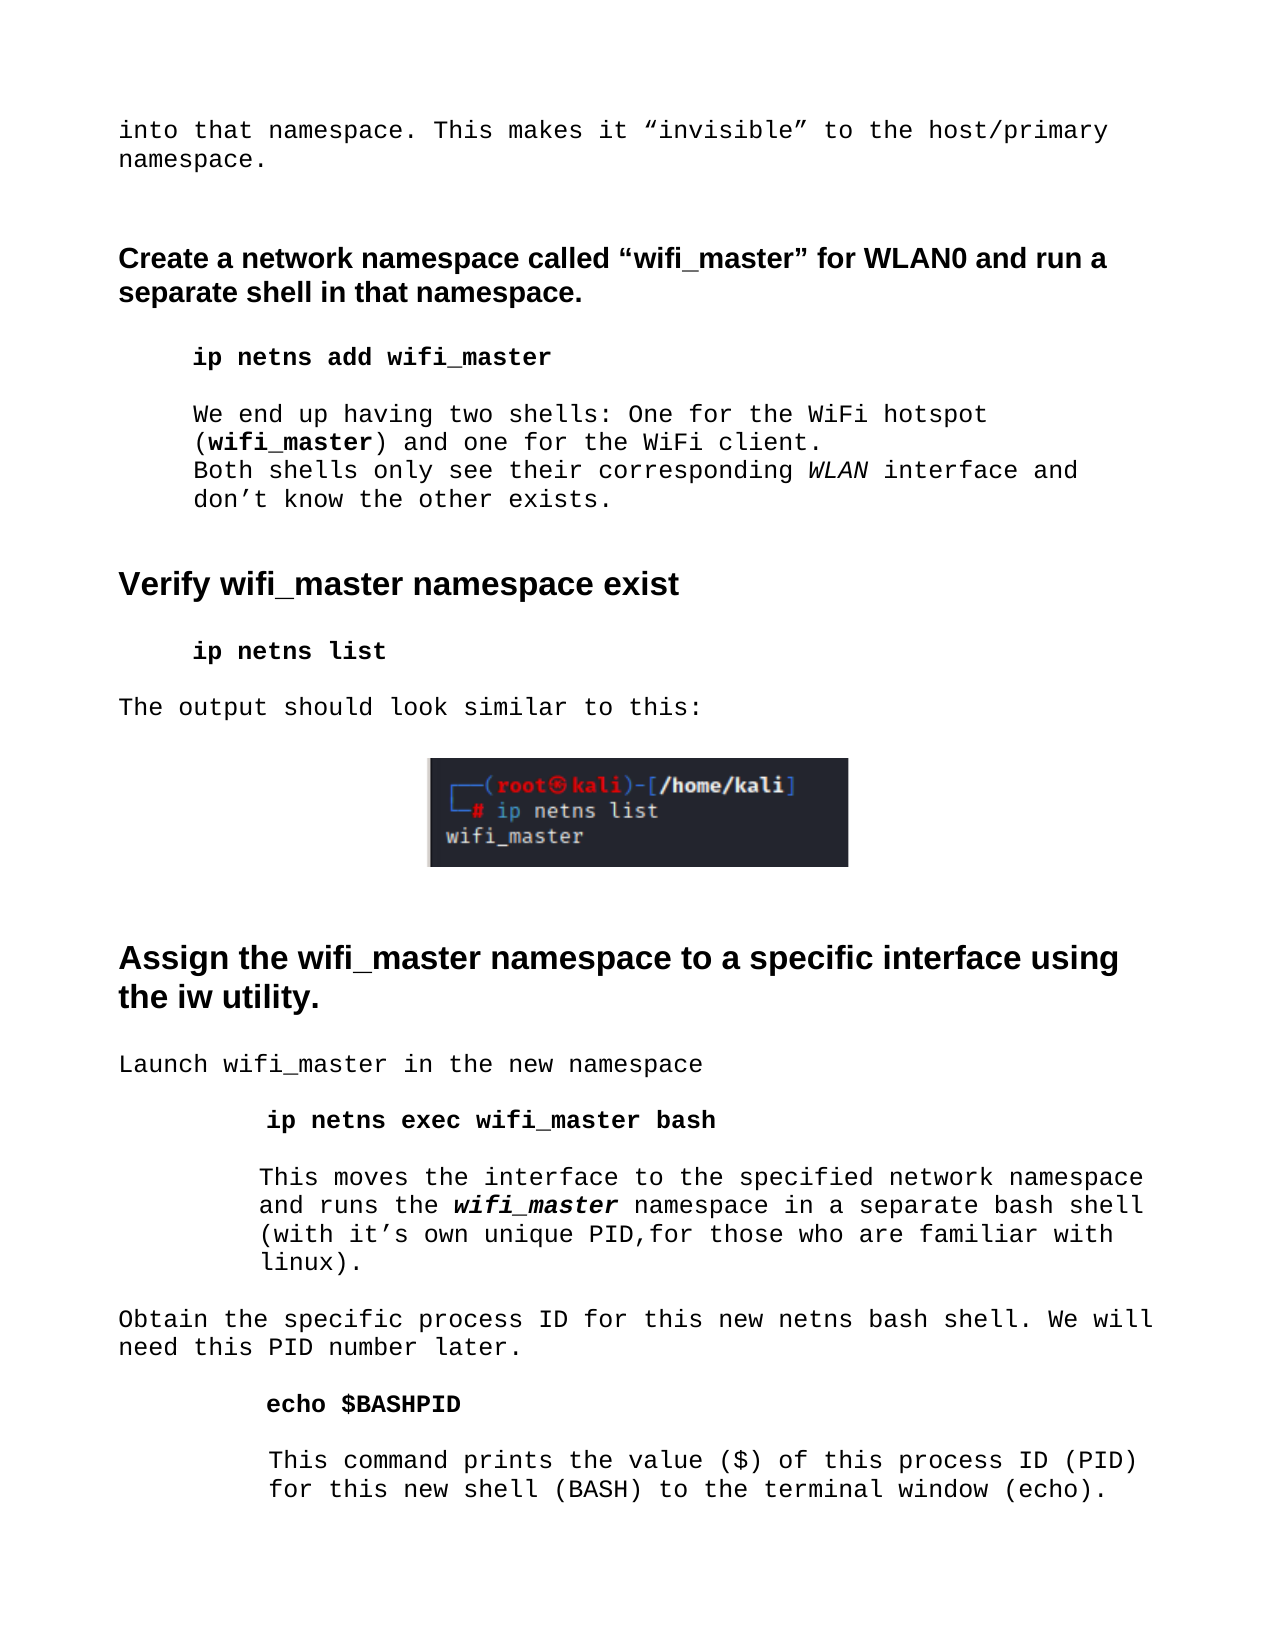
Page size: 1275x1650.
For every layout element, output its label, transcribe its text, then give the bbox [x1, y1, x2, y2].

subtitle Assign the wifi_master namespace to a specific interface using the iw utility. [118, 938, 1157, 1015]
subtitle Verify wifi_master namespace exist [118, 564, 1157, 602]
text This command prints the value ($) of this process ID (PID) for this new shell (BASH) to the terminal window (echo). [268, 1448, 1157, 1505]
text echo $BASHPID [118, 1391, 1157, 1420]
text ip netns add wifi_master [118, 344, 1157, 373]
text Launch wifi_master in the new namespace [118, 1051, 1157, 1080]
text ip netns list [118, 638, 1157, 667]
text We end up having two shells: One for the WiFi hotspot (wifi_master) and one for the WiFi client. [193, 401, 1157, 458]
text The output should look similar to this: [118, 695, 1157, 723]
text This moves the interface to the specified network namespace and runs the wifi_master namespace in a separate bash shell (with it’s own unique PID,for those who are familiar with linux). [259, 1165, 1157, 1278]
text into that namespace. This makes it “invisible” to the host/primary namespace. [118, 118, 1157, 175]
text ip netns exec wifi_master bash [118, 1108, 1157, 1136]
subtitle Create a network namespace called “wifi_master” for WLAN0 and run a separate shell in that namespace. [118, 241, 1157, 308]
text Obtain the specific process ID for this new netns bash shell. We will need this PID number later. [118, 1306, 1157, 1363]
text Both shells only see their corresponding WLAN interface and don’t know the other exists. [193, 458, 1157, 514]
picture [426, 758, 849, 867]
